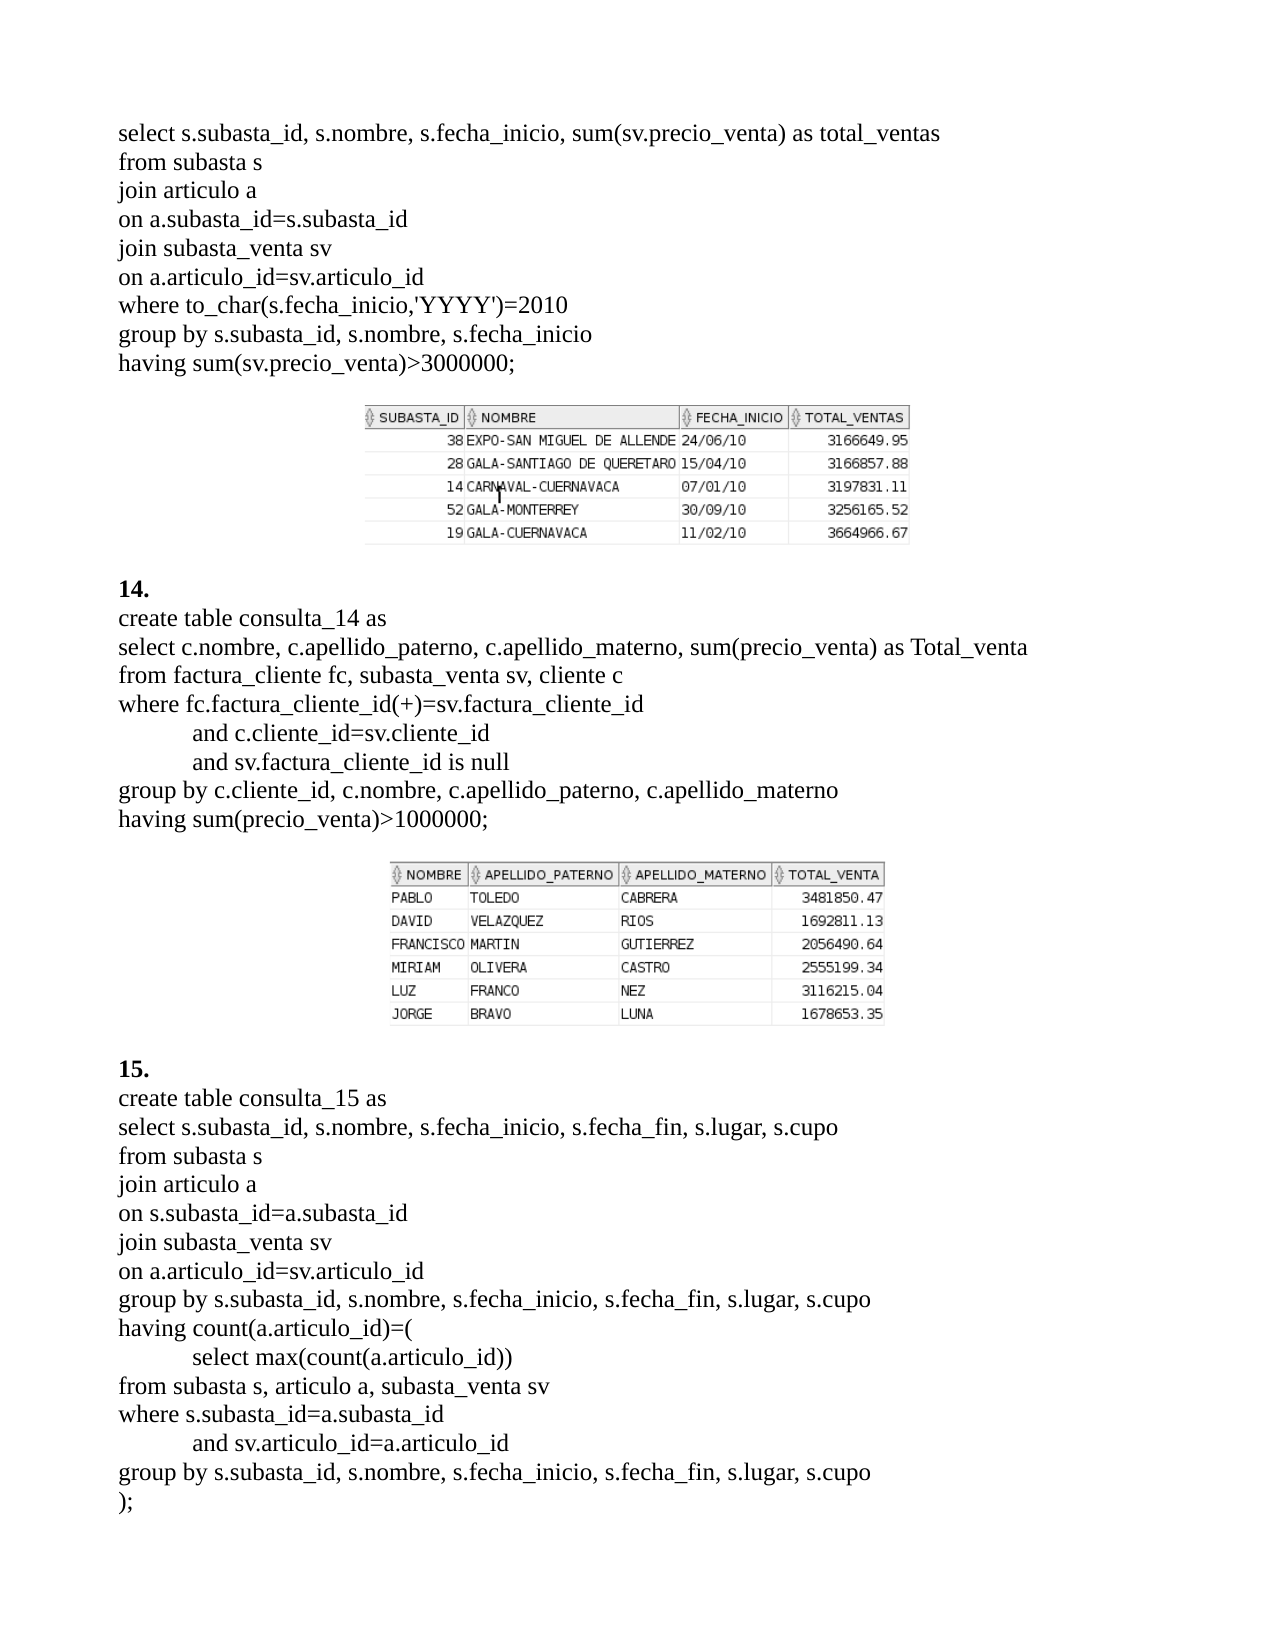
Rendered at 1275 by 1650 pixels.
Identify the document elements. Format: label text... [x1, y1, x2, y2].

text join subasta_venta sv [118, 233, 1157, 262]
text group by s.subasta_id, s.nombre, s.fecha_inicio [118, 319, 1157, 348]
text on a.subasta_id=s.subasta_id [118, 204, 1157, 233]
text on a.articulo_id=sv.articulo_id [118, 262, 1157, 291]
text from subasta s [118, 147, 1157, 176]
text and sv.articulo_id=a.articulo_id [118, 1428, 1157, 1457]
text and sv.factura_cliente_id is null [118, 747, 1157, 776]
text ); [118, 1486, 1157, 1514]
picture [364, 405, 911, 546]
text on a.articulo_id=sv.articulo_id [118, 1256, 1157, 1284]
text select s.subasta_id, s.nombre, s.fecha_inicio, sum(sv.precio_venta) as total_ventas [118, 118, 1157, 147]
text having sum(sv.precio_venta)>3000000; [118, 348, 1157, 377]
text 15. [118, 1054, 1157, 1083]
text group by s.subasta_id, s.nombre, s.fecha_inicio, s.fecha_fin, s.lugar, s.cupo [118, 1284, 1157, 1313]
picture [389, 861, 886, 1026]
text create table consulta_15 as [118, 1083, 1157, 1112]
text and c.cliente_id=sv.cliente_id [118, 718, 1157, 747]
text on s.subasta_id=a.subasta_id [118, 1198, 1157, 1227]
text select c.nombre, c.apellido_paterno, c.apellido_materno, sum(precio_venta) as Total_venta [118, 632, 1157, 661]
text from subasta s [118, 1141, 1157, 1169]
text join subasta_venta sv [118, 1227, 1157, 1256]
text from subasta s, articulo a, subasta_venta sv [118, 1371, 1157, 1399]
text having count(a.articulo_id)=( [118, 1313, 1157, 1342]
text where to_char(s.fecha_inicio,'YYYY')=2010 [118, 291, 1157, 319]
text where fc.factura_cliente_id(+)=sv.factura_cliente_id [118, 689, 1157, 718]
text 14. [118, 574, 1157, 603]
text join articulo a [118, 1169, 1157, 1198]
text group by s.subasta_id, s.nombre, s.fecha_inicio, s.fecha_fin, s.lugar, s.cupo [118, 1457, 1157, 1486]
text create table consulta_14 as [118, 603, 1157, 632]
text where s.subasta_id=a.subasta_id [118, 1399, 1157, 1428]
text select max(count(a.articulo_id)) [118, 1342, 1157, 1371]
text select s.subasta_id, s.nombre, s.fecha_inicio, s.fecha_fin, s.lugar, s.cupo [118, 1112, 1157, 1141]
text from factura_cliente fc, subasta_venta sv, cliente c [118, 661, 1157, 689]
text having sum(precio_venta)>1000000; [118, 804, 1157, 833]
text group by c.cliente_id, c.nombre, c.apellido_paterno, c.apellido_materno [118, 776, 1157, 804]
text join articulo a [118, 176, 1157, 204]
